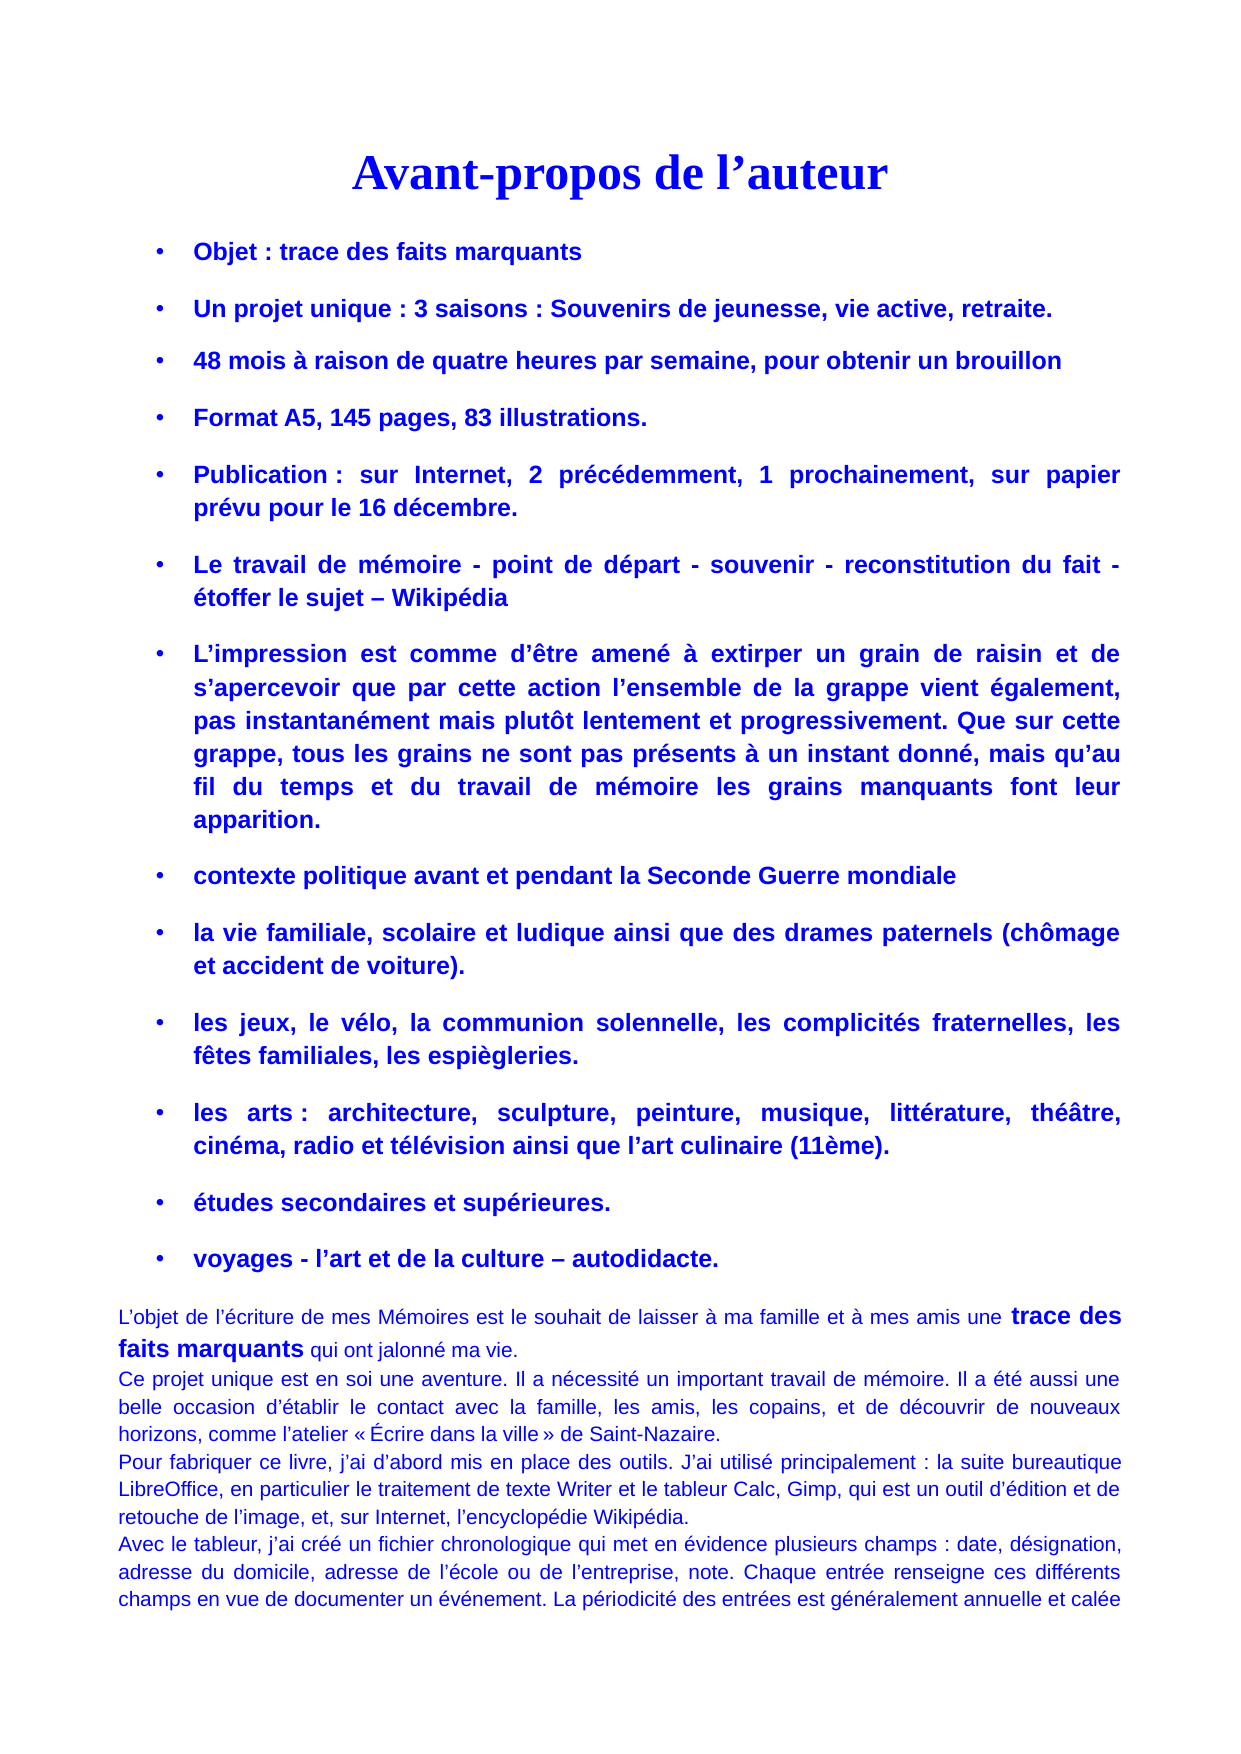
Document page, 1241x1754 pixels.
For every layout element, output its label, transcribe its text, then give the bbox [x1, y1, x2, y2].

list Le travail de mémoire - point de départ - souvenir - reconstitution du fait -étoffer le sujet – Wikipédia [156, 550, 1122, 612]
text L’objet de l’écriture de mes Mémoires est le souhait de laisser à ma famille et à mes amis une trace des faits marquants qui ont jalonné ma vie. [118, 1301, 1122, 1363]
list Publication : sur Internet, 2 précédemment, 1 prochainement, sur papier prévu pour le 16 décembre. [156, 460, 1122, 522]
list Objet : trace des faits marquants [156, 237, 1122, 266]
list voyages - l’art et de la culture – autodidacte. [156, 1244, 1122, 1273]
list études secondaires et supérieures. [156, 1187, 1122, 1216]
list contexte politique avant et pendant la Seconde Guerre mondiale [156, 861, 1122, 890]
list L’impression est comme d’être amené à extirper un grain de raisin et de s’apercevoir que par cette action l’ensemble de la grappe vient également, pas instantanément mais plutôt lentement et progressivement. Que sur cette grappe, tous les grains ne sont pas présents à un instant donné, mais qu’au fil du temps et du travail de mémoire les grains manquants font leur apparition. [156, 639, 1122, 833]
list les jeux, le vélo, la communion solennelle, les complicités fraternelles, les fêtes familiales, les espiègleries. [156, 1008, 1122, 1070]
subtitle Avant-propos de l’auteur [118, 143, 1122, 201]
text Avec le tableur, j’ai créé un fichier chronologique qui met en évidence plusieurs champs : date, désignation, adresse du domicile, adresse de l’école ou de l’entreprise, note. Chaque entrée renseigne ces différents champs en vue de documenter un événement. La périodicité des entrées est généralement annuelle et calée [118, 1532, 1122, 1611]
list la vie familiale, scolaire et ludique ainsi que des drames paternels (chômage et accident de voiture). [156, 918, 1122, 980]
list 48 mois à raison de quatre heures par semaine, pour obtenir un brouillon [156, 346, 1122, 375]
list Un projet unique : 3 saisons : Souvenirs de jeunesse, vie active, retraite. [156, 294, 1122, 323]
list les arts : architecture, sculpture, peinture, musique, littérature, théâtre, cinéma, radio et télévision ainsi que l’art culinaire (11ème). [156, 1098, 1122, 1159]
text Ce projet unique est en soi une aventure. Il a nécessité un important travail de mémoire. Il a été aussi une belle occasion d’établir le contact avec la famille, les amis, les copains, et de découvrir de nouveaux horizons, comme l’atelier « Écrire dans la ville » de Saint-Nazaire. [118, 1367, 1122, 1446]
text Pour fabriquer ce livre, j’ai d’abord mis en place des outils. J’ai utilisé principalement : la suite bureautique LibreOffice, en particulier le traitement de texte Writer et le tableur Calc, Gimp, qui est un outil d’édition et de retouche de l’image, et, sur Internet, l’encyclopédie Wikipédia. [118, 1449, 1122, 1528]
list Format A5, 145 pages, 83 illustrations. [156, 403, 1122, 432]
